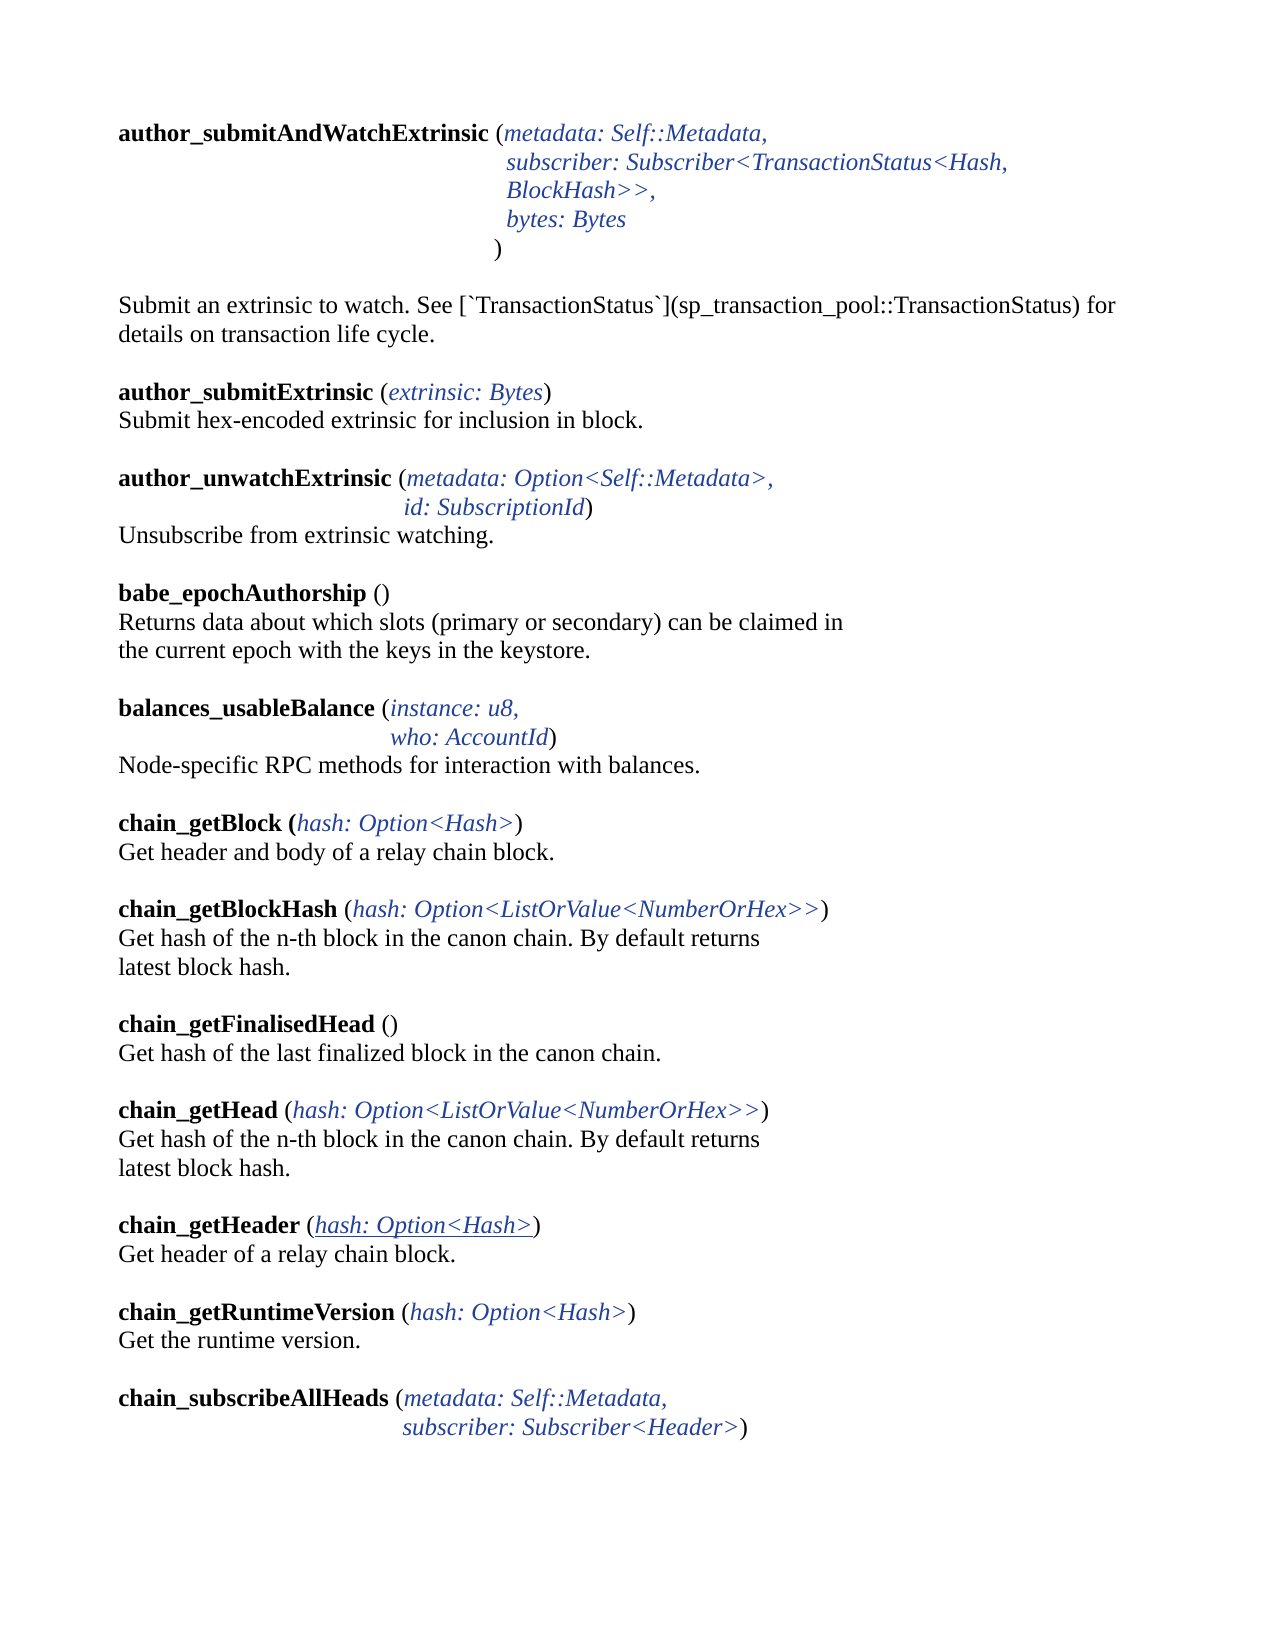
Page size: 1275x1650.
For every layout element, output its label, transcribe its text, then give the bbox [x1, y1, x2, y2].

text Submit hex-encoded extrinsic for inclusion in block. [118, 406, 1157, 434]
text Get hash of the n-th block in the canon chain. By default returns [118, 1124, 1157, 1153]
text bytes: Bytes [118, 204, 1157, 233]
text who: AccountId) [118, 722, 1157, 751]
text details on transaction life cycle. [118, 319, 1157, 348]
text subscriber: Subscriber<Header>) [118, 1412, 1157, 1441]
text Submit an extrinsic to watch. See [`TransactionStatus`](sp_transaction_pool::TransactionStatus) for [118, 291, 1157, 319]
text Get hash of the n-th block in the canon chain. By default returns [118, 923, 1157, 952]
text chain_getBlockHash (hash: Option<ListOrValue<NumberOrHex>>) [118, 894, 1157, 923]
text Get hash of the last finalized block in the canon chain. [118, 1038, 1157, 1067]
text babe_epochAuthorship () [118, 578, 1157, 607]
text chain_getRuntimeVersion (hash: Option<Hash>) [118, 1297, 1157, 1326]
text author_submitAndWatchExtrinsic (metadata: Self::Metadata, [118, 118, 1157, 147]
text author_unwatchExtrinsic (metadata: Option<Self::Metadata>, [118, 463, 1157, 492]
text latest block hash. [118, 952, 1157, 981]
text the current epoch with the keys in the keystore. [118, 636, 1157, 664]
text subscriber: Subscriber<TransactionStatus<Hash, BlockHash>>, [118, 147, 1157, 204]
text chain_getHeader (hash: Option<Hash>) [118, 1211, 1157, 1239]
text id: SubscriptionId) [118, 492, 1157, 521]
text author_submitExtrinsic (extrinsic: Bytes) [118, 377, 1157, 406]
text chain_getBlock (hash: Option<Hash>) [118, 808, 1157, 837]
text Get header of a relay chain block. [118, 1239, 1157, 1268]
text Node-specific RPC methods for interaction with balances. [118, 751, 1157, 779]
text ) [118, 233, 1157, 262]
text chain_getHead (hash: Option<ListOrValue<NumberOrHex>>) [118, 1096, 1157, 1124]
text chain_subscribeAllHeads (metadata: Self::Metadata, [118, 1383, 1157, 1412]
text Get the runtime version. [118, 1326, 1157, 1354]
text chain_getFinalisedHead () [118, 1009, 1157, 1038]
text Returns data about which slots (primary or secondary) can be claimed in [118, 607, 1157, 636]
text Get header and body of a relay chain block. [118, 837, 1157, 866]
text balances_usableBalance (instance: u8, [118, 693, 1157, 722]
text latest block hash. [118, 1153, 1157, 1182]
text Unsubscribe from extrinsic watching. [118, 521, 1157, 549]
